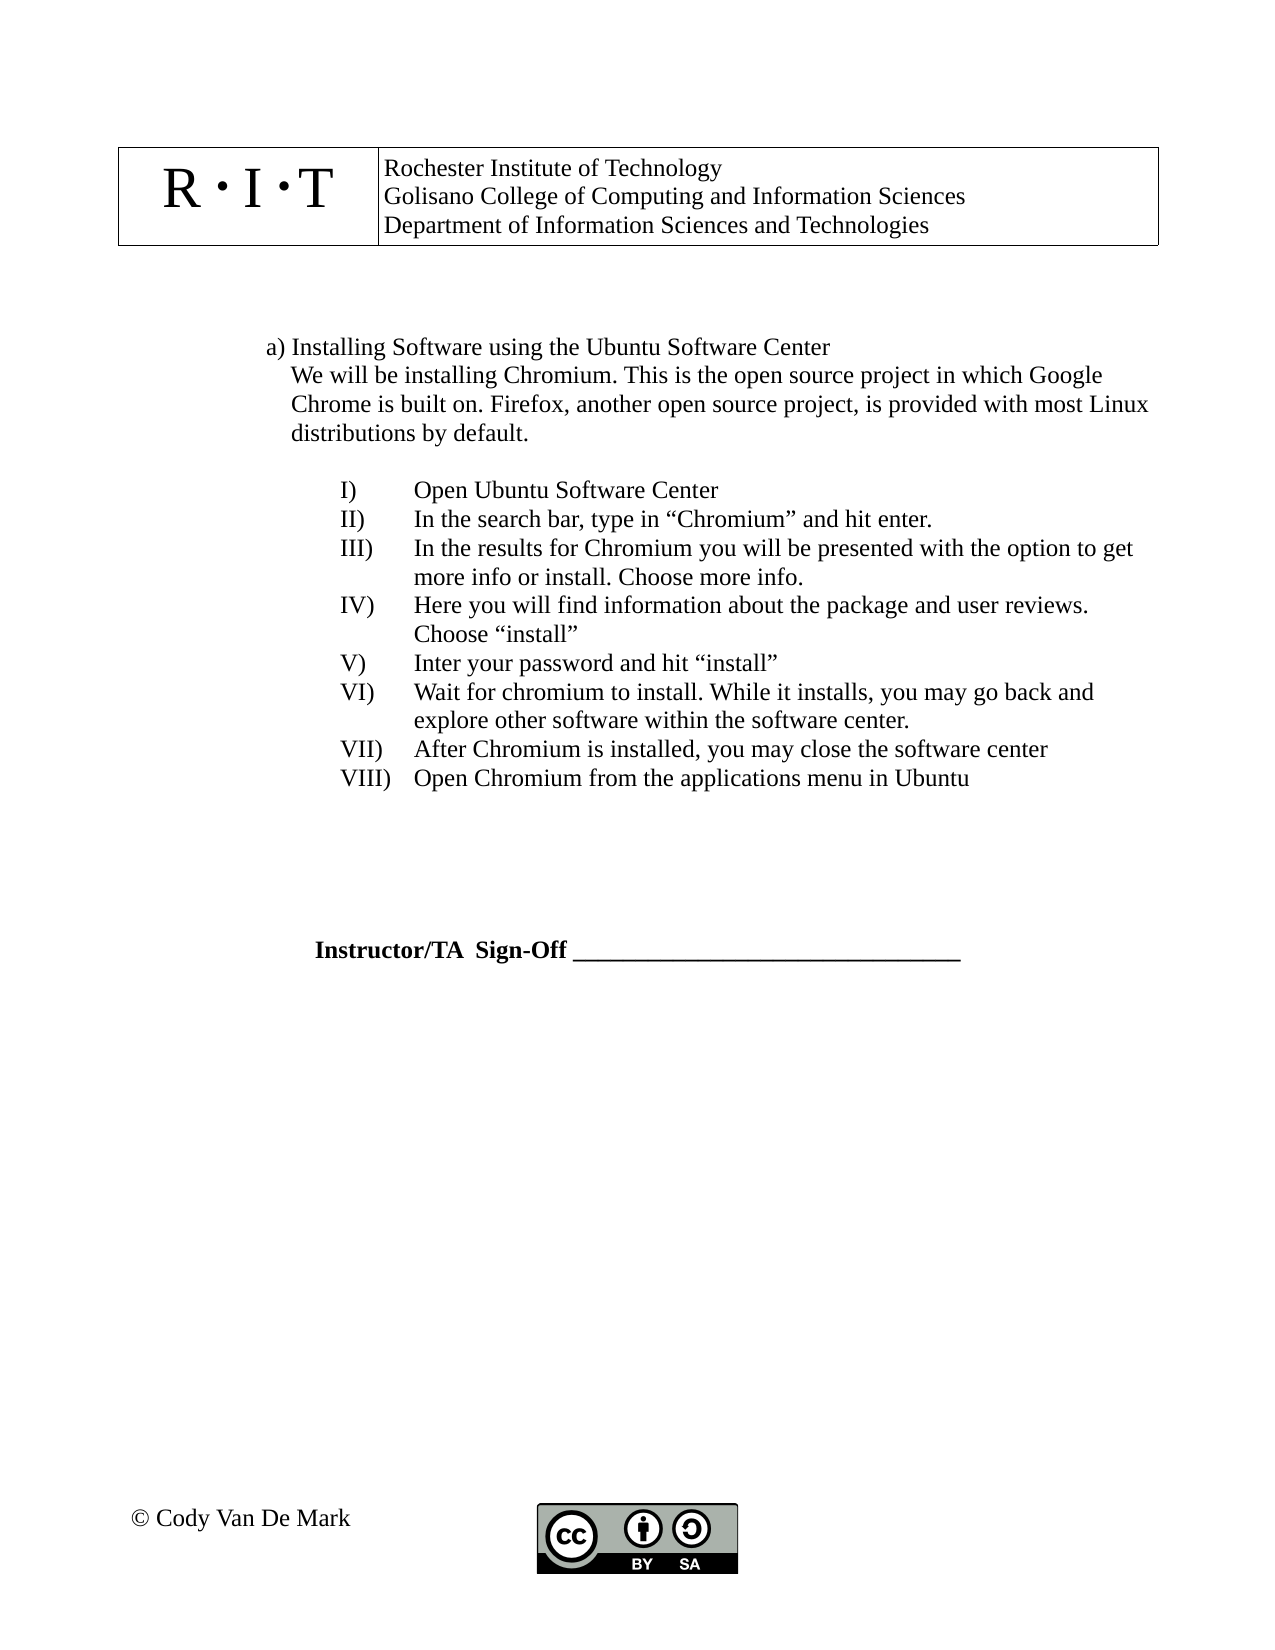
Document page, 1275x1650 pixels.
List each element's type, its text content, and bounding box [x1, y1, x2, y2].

text VI) Wait for chromium to install. While it installs, you may go back and explore other software within the software center. VII) After Chromium is installed, you may close the software center VIII) Open Chromium from the applications menu in Ubuntu [118, 677, 1157, 878]
text Instructor/TA Sign-Off _______________________________ [118, 936, 1157, 964]
text II) In the search bar, type in “Chromium” and hit enter. III) In the results for Chromium you will be presented with the option to get more info or install. Choose more info. IV) Here you will find information about the package and user reviews. Choose “install” V) Inter your password and hit “install” [118, 504, 1157, 677]
text a) Installing Software using the Ubuntu Software Center We will be installing Chromium. This is the open source project in which Google Chrome is built on. Firefox, another open source project, is provided with most Linux distributions by default. I) Open Ubuntu Software Center [118, 303, 1157, 504]
picture [536, 1503, 739, 1574]
